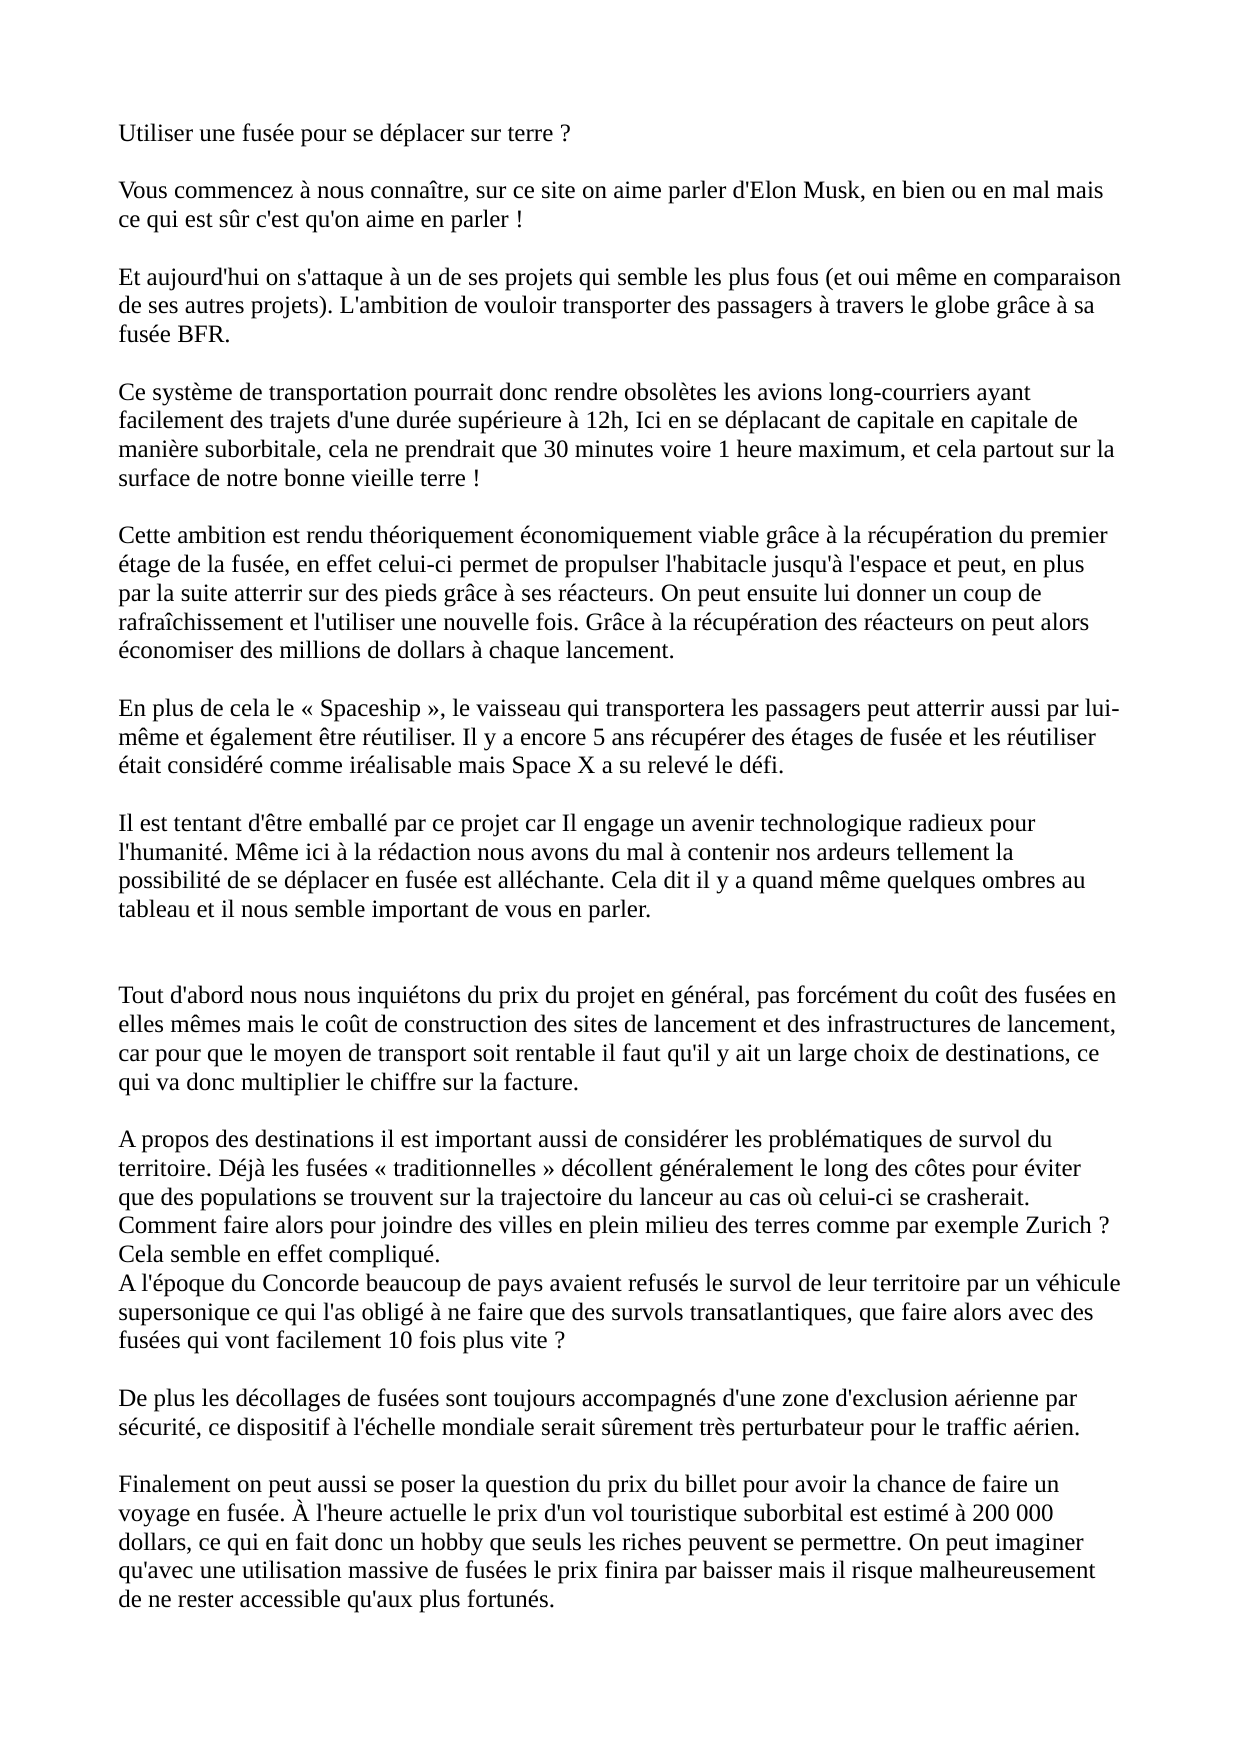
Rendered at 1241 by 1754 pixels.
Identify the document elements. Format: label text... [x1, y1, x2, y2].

text A l'époque du Concorde beaucoup de pays avaient refusés le survol de leur territoire par un véhicule supersonique ce qui l'as obligé à ne faire que des survols transatlantiques, que faire alors avec des fusées qui vont facilement 10 fois plus vite ? [118, 1268, 1122, 1354]
text Utiliser une fusée pour se déplacer sur terre ? [118, 118, 1122, 147]
text Vous commencez à nous connaître, sur ce site on aime parler d'Elon Musk, en bien ou en mal mais ce qui est sûr c'est qu'on aime en parler ! [118, 176, 1122, 233]
text A propos des destinations il est important aussi de considérer les problématiques de survol du territoire. Déjà les fusées « traditionnelles » décollent généralement le long des côtes pour éviter que des populations se trouvent sur la trajectoire du lanceur au cas où celui-ci se crasherait. Comment faire alors pour joindre des villes en plein milieu des terres comme par exemple Zurich ? Cela semble en effet compliqué. [118, 1124, 1122, 1268]
text Cette ambition est rendu théoriquement économiquement viable grâce à la récupération du premier étage de la fusée, en effet celui-ci permet de propulser l'habitacle jusqu'à l'espace et peut, en plus par la suite atterrir sur des pieds grâce à ses réacteurs. On peut ensuite lui donner un coup de rafraîchissement et l'utiliser une nouvelle fois. Grâce à la récupération des réacteurs on peut alors économiser des millions de dollars à chaque lancement. [118, 521, 1122, 664]
text Il est tentant d'être emballé par ce projet car Il engage un avenir technologique radieux pour l'humanité. Même ici à la rédaction nous avons du mal à contenir nos ardeurs tellement la possibilité de se déplacer en fusée est alléchante. Cela dit il y a quand même quelques ombres au tableau et il nous semble important de vous en parler. [118, 808, 1122, 923]
text Ce système de transportation pourrait donc rendre obsolètes les avions long-courriers ayant facilement des trajets d'une durée supérieure à 12h, Ici en se déplacant de capitale en capitale de manière suborbitale, cela ne prendrait que 30 minutes voire 1 heure maximum, et cela partout sur la surface de notre bonne vieille terre ! [118, 377, 1122, 492]
text Tout d'abord nous nous inquiétons du prix du projet en général, pas forcément du coût des fusées en elles mêmes mais le coût de construction des sites de lancement et des infrastructures de lancement, car pour que le moyen de transport soit rentable il faut qu'il y ait un large choix de destinations, ce qui va donc multiplier le chiffre sur la facture. [118, 981, 1122, 1096]
text En plus de cela le « Spaceship », le vaisseau qui transportera les passagers peut atterrir aussi par lui-même et également être réutiliser. Il y a encore 5 ans récupérer des étages de fusée et les réutiliser était considéré comme iréalisable mais Space X a su relevé le défi. [118, 693, 1122, 779]
text Et aujourd'hui on s'attaque à un de ses projets qui semble les plus fous (et oui même en comparaison de ses autres projets). L'ambition de vouloir transporter des passagers à travers le globe grâce à sa fusée BFR. [118, 262, 1122, 348]
text Finalement on peut aussi se poser la question du prix du billet pour avoir la chance de faire un voyage en fusée. À l'heure actuelle le prix d'un vol touristique suborbital est estimé à 200 000 dollars, ce qui en fait donc un hobby que seuls les riches peuvent se permettre. On peut imaginer qu'avec une utilisation massive de fusées le prix finira par baisser mais il risque malheureusement de ne rester accessible qu'aux plus fortunés. [118, 1469, 1122, 1613]
text De plus les décollages de fusées sont toujours accompagnés d'une zone d'exclusion aérienne par sécurité, ce dispositif à l'échelle mondiale serait sûrement très perturbateur pour le traffic aérien. [118, 1383, 1122, 1441]
